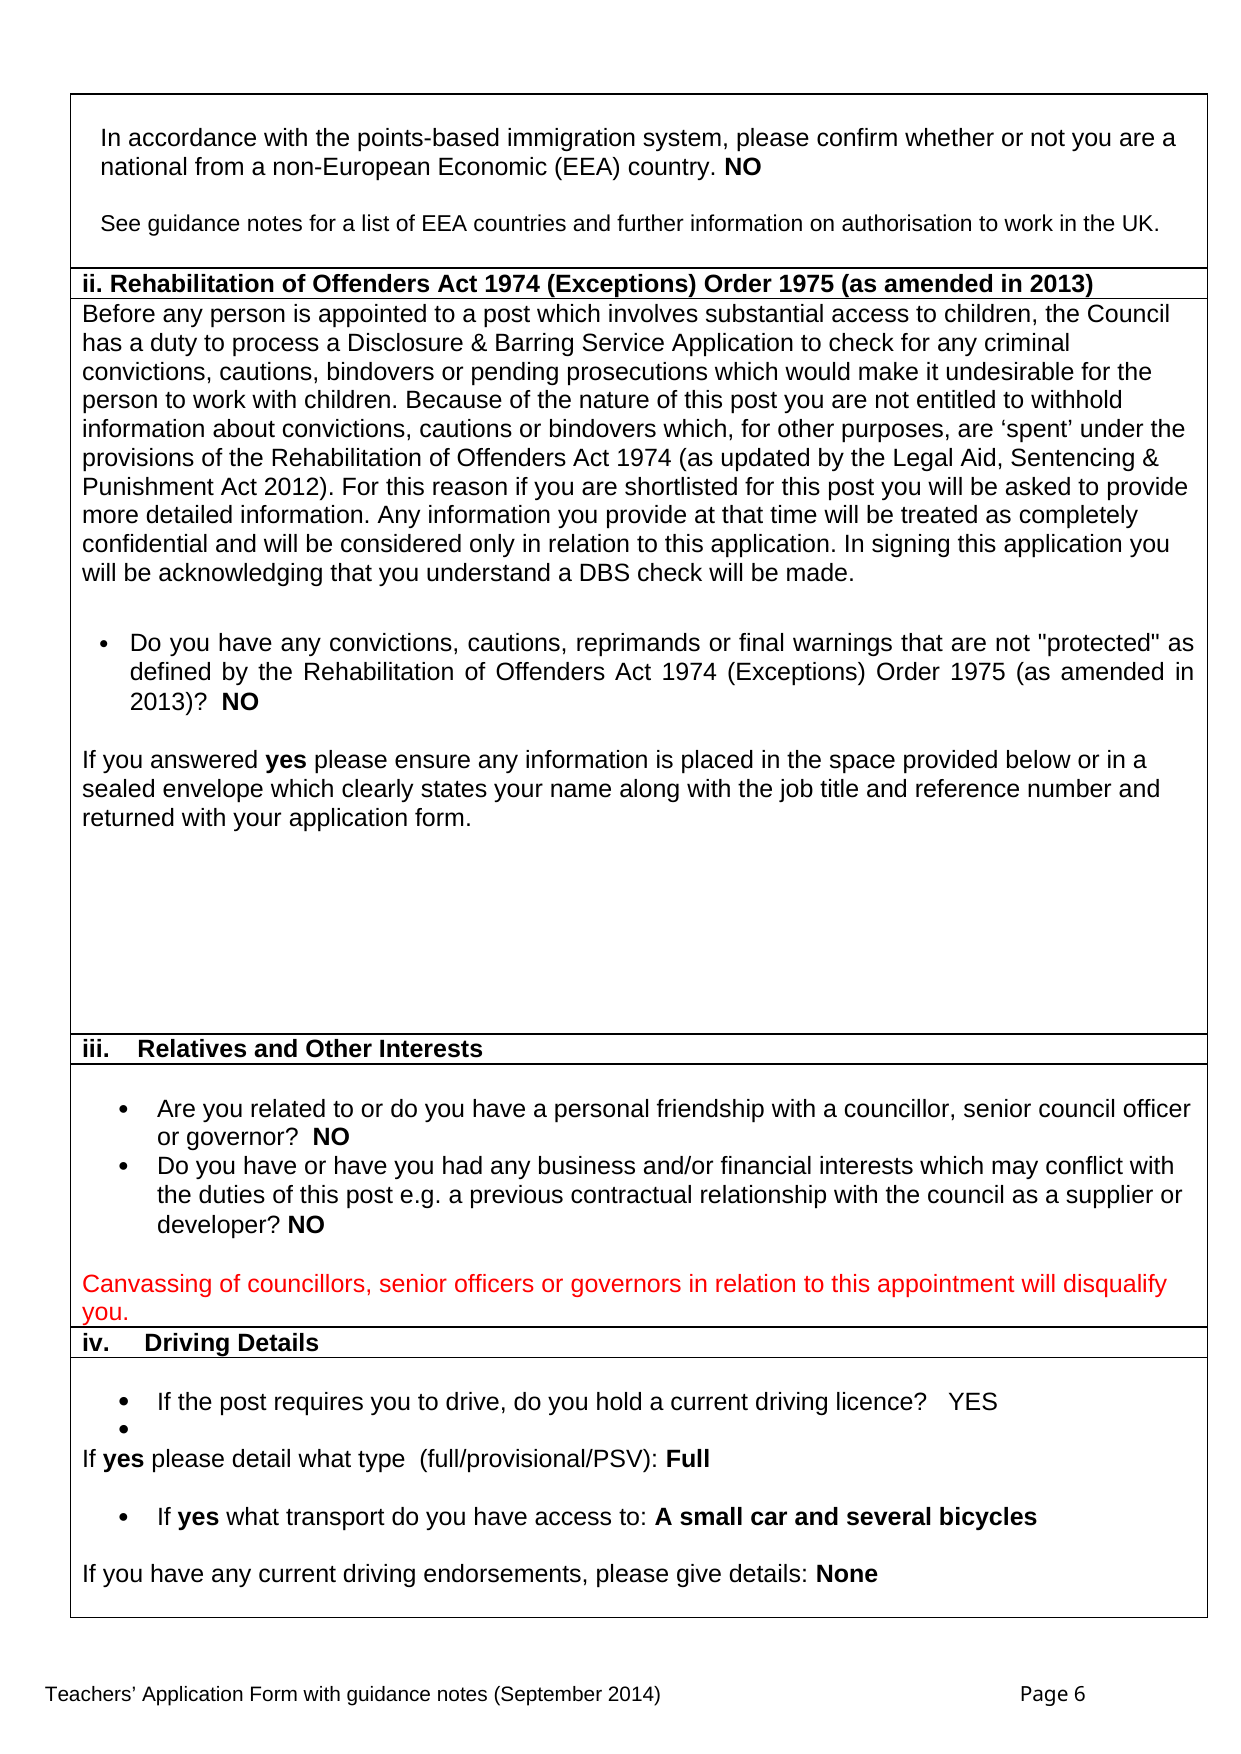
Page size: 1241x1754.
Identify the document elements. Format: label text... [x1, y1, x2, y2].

table_cell Are you related to or do you have a personal friendship with a councillor, senior council officer or governor? NO Do you have or have you had any business and/or financial interests which may conflict with the duties of this post e.g. a previous contractual relationship with the council as a supplier or developer? NO Canvassing of councillors, senior officers or governors in relation to this appointment will disqualify you. [71, 1065, 1207, 1326]
table_cell iv. Driving Details [71, 1328, 1207, 1356]
table_cell In accordance with the points-based immigration system, please confirm whether or not you are a national from a non-European Economic (EEA) country. NO See guidance notes for a list of EEA countries and further information on authorisation to work in the UK. [71, 95, 1207, 267]
table_cell iii. Relatives and Other Interests [71, 1035, 1207, 1063]
table_cell Before any person is appointed to a post which involves substantial access to children, the Council has a duty to process a Disclosure & Barring Service Application to check for any criminal convictions, cautions, bindovers or pending prosecutions which would make it undesirable for the person to work with children. Because of the nature of this post you are not entitled to withhold information about convictions, cautions or bindovers which, for other purposes, are ‘spent’ under the provisions of the Rehabilitation of Offenders Act 1974 (as updated by the Legal Aid, Sentencing & Punishment Act 2012). For this reason if you are shortlisted for this post you will be asked to provide more detailed information. Any information you provide at that time will be treated as completely confidential and will be considered only in relation to this application. In signing this application you will be acknowledging that you understand a DBS check will be made. Do you have any convictions, cautions, reprimands or final warnings that are not "protected" as defined by the Rehabilitation of Offenders Act 1974 (Exceptions) Order 1975 (as amended in 2013)? NO If you answered yes please ensure any information is placed in the space provided below or in a sealed envelope which clearly states your name along with the job title and reference number and returned with your application form. [71, 299, 1207, 1033]
table_cell If the post requires you to drive, do you hold a current driving licence? YES If yes please detail what type (full/provisional/PSV): Full If yes what transport do you have access to: A small car and several bicycles If you have any current driving endorsements, please give details: None [71, 1358, 1207, 1617]
table_cell ii. Rehabilitation of Offenders Act 1974 (Exceptions) Order 1975 (as amended in 2013) [71, 269, 1207, 298]
